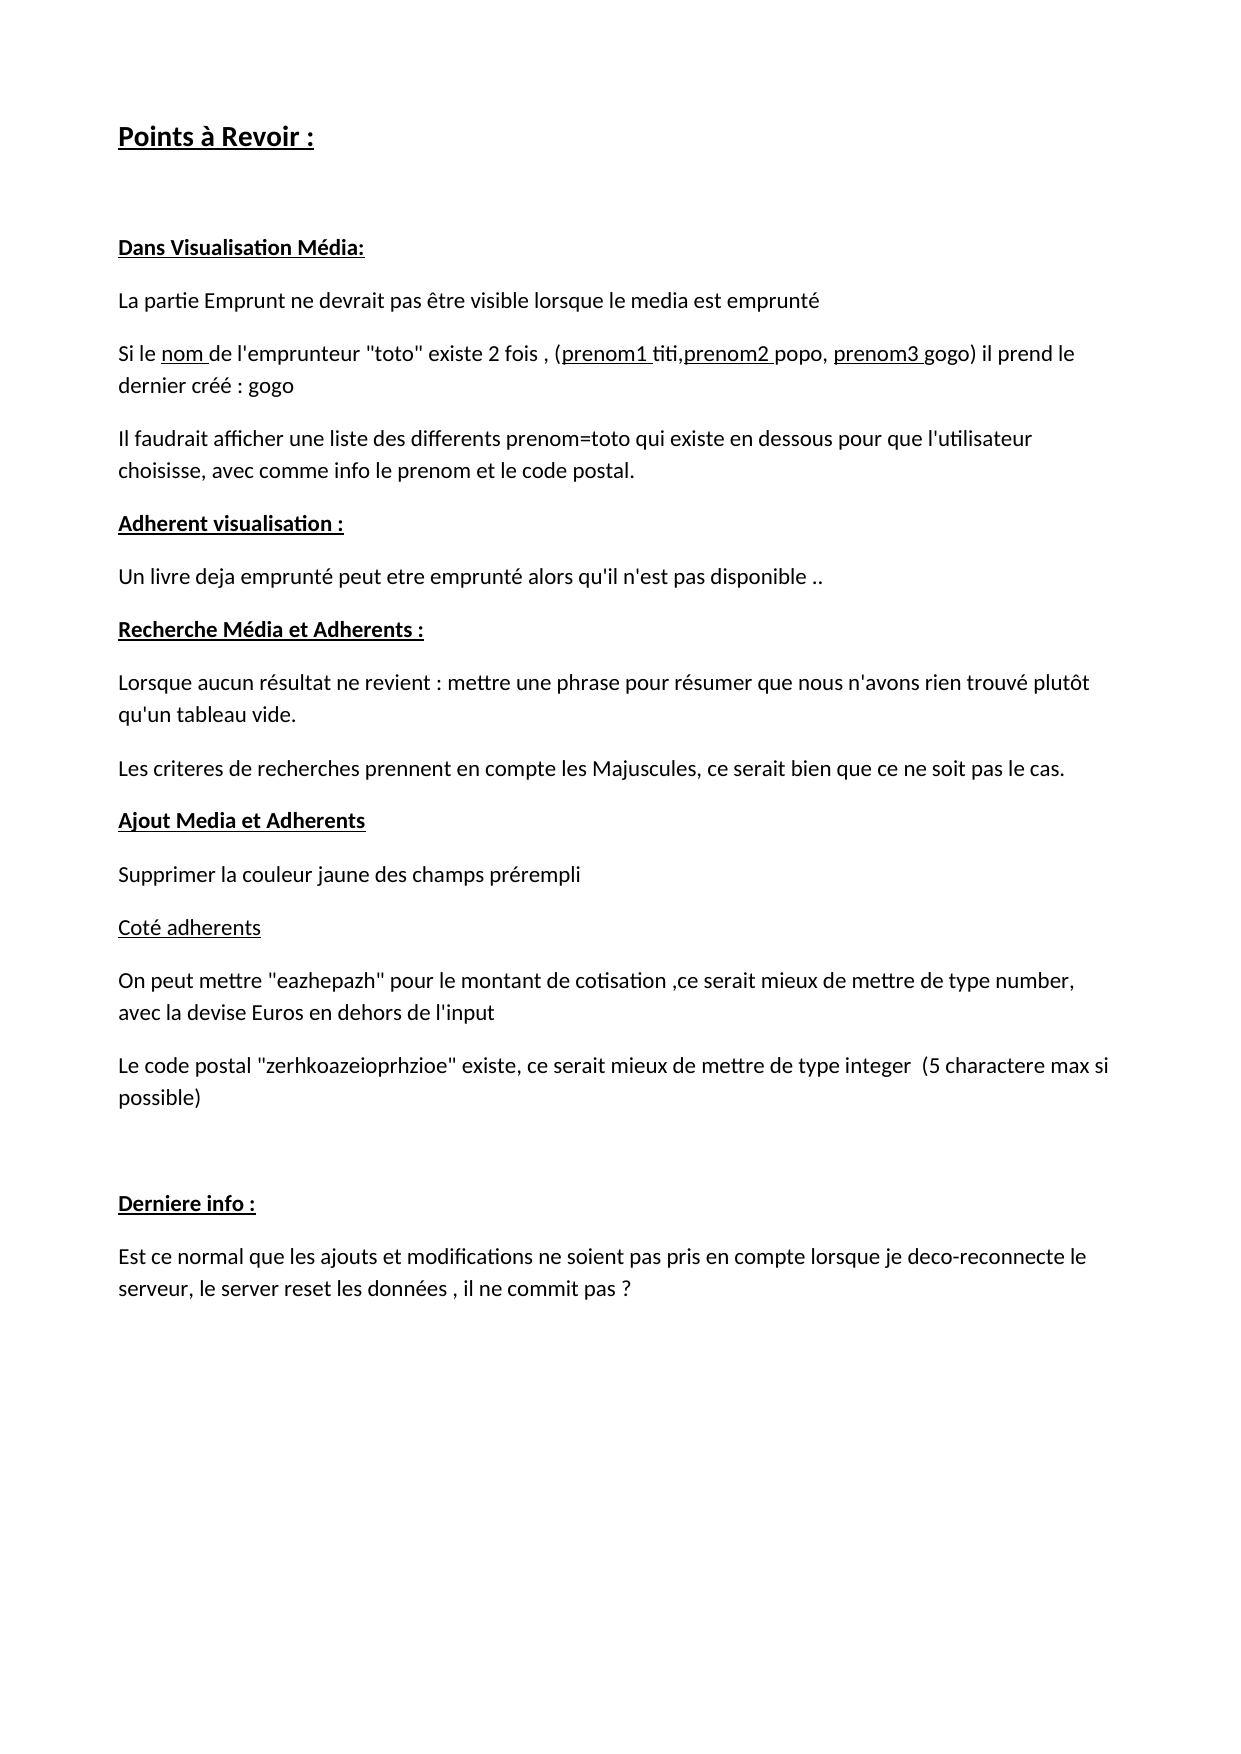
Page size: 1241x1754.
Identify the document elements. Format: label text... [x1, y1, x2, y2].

text Dans Visualisation Média: [118, 233, 1122, 261]
text La partie Emprunt ne devrait pas être visible lorsque le media est emprunté [118, 286, 1122, 314]
text Le code postal "zerhkoazeioprhzioe" existe, ce serait mieux de mettre de type integer (5 charactere max si possible) [118, 1051, 1122, 1111]
text Si le nom de l'emprunteur "toto" existe 2 fois , (prenom1 titi,prenom2 popo, prenom3 gogo) il prend le dernier créé : gogo [118, 339, 1122, 399]
text Points à Revoir : [118, 118, 1122, 154]
text On peut mettre "eazhepazh" pour le montant de cotisation ,ce serait mieux de mettre de type number, avec la devise Euros en dehors de l'input [118, 966, 1122, 1026]
text Il faudrait afficher une liste des differents prenom=toto qui existe en dessous pour que l'utilisateur choisisse, avec comme info le prenom et le code postal. [118, 424, 1122, 484]
text Lorsque aucun résultat ne revient : mettre une phrase pour résumer que nous n'avons rien trouvé plutôt qu'un tableau vide. [118, 668, 1122, 729]
text Derniere info : [118, 1189, 1122, 1217]
text Supprimer la couleur jaune des champs prérempli [118, 860, 1122, 888]
text Adherent visualisation : [118, 509, 1122, 537]
text Est ce normal que les ajouts et modifications ne soient pas pris en compte lorsque je deco-reconnecte le serveur, le server reset les données , il ne commit pas ? [118, 1242, 1122, 1302]
text Recherche Média et Adherents : [118, 615, 1122, 643]
text Un livre deja emprunté peut etre emprunté alors qu'il n'est pas disponible .. [118, 562, 1122, 590]
text Ajout Media et Adherents [118, 807, 1122, 835]
text Coté adherents [118, 913, 1122, 941]
text Les criteres de recherches prennent en compte les Majuscules, ce serait bien que ce ne soit pas le cas. [118, 754, 1122, 782]
